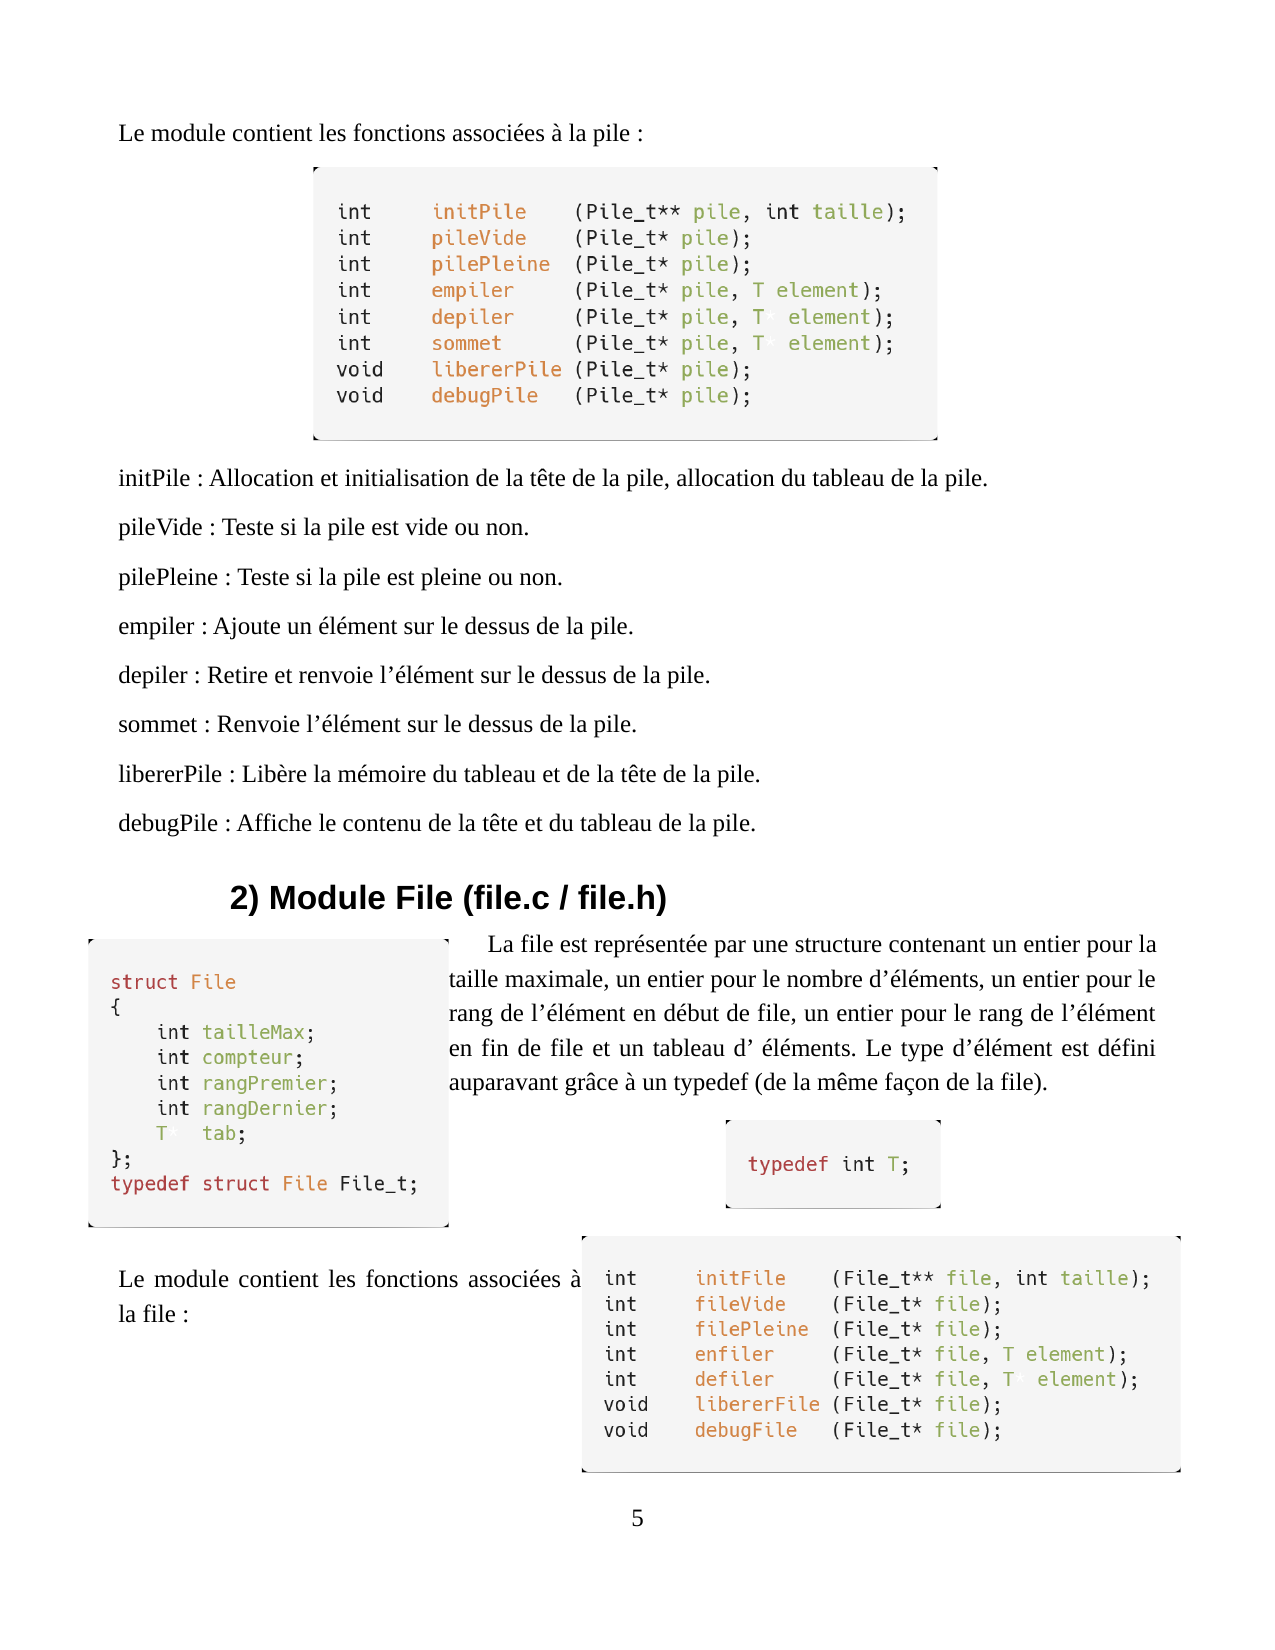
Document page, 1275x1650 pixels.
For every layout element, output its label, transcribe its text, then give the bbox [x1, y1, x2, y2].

subtitle 2) Module File (file.c / file.h) [156, 878, 1157, 917]
text pilePleine : Teste si la pile est pleine ou non. [118, 562, 1157, 590]
picture [725, 1120, 941, 1209]
text pileVide : Teste si la pile est vide ou non. [118, 512, 1157, 541]
text empiler : Ajoute un élément sur le dessus de la pile. [118, 611, 1157, 639]
text Le module contient les fonctions associées à la pile : [118, 118, 1157, 147]
text libererPile : Libère la mémoire du tableau et de la tête de la pile. [118, 759, 1157, 787]
picture [581, 1236, 1181, 1473]
text depiler : Retire et renvoie l’élément sur le dessus de la pile. [118, 660, 1157, 689]
text sommet : Renvoie l’élément sur le dessus de la pile. [118, 709, 1157, 738]
picture [88, 939, 449, 1228]
picture [313, 167, 938, 441]
text debugPile : Affiche le contenu de la tête et du tableau de la pile. [118, 808, 1157, 837]
text initPile : Allocation et initialisation de la tête de la pile, allocation du tableau de la pile. [118, 463, 1157, 492]
text Le module contient les fonctions associées à la file : [118, 1264, 581, 1327]
text La file est représentée par une structure contenant un entier pour la taille maximale, un entier pour le nombre d’éléments, un entier pour le rang de l’élément en début de file, un entier pour le rang de l’élément en fin de file et un tableau d’ éléments. Le type d’élément est défini auparavant grâce à un typedef (de la même façon de la file). [118, 929, 1157, 1096]
